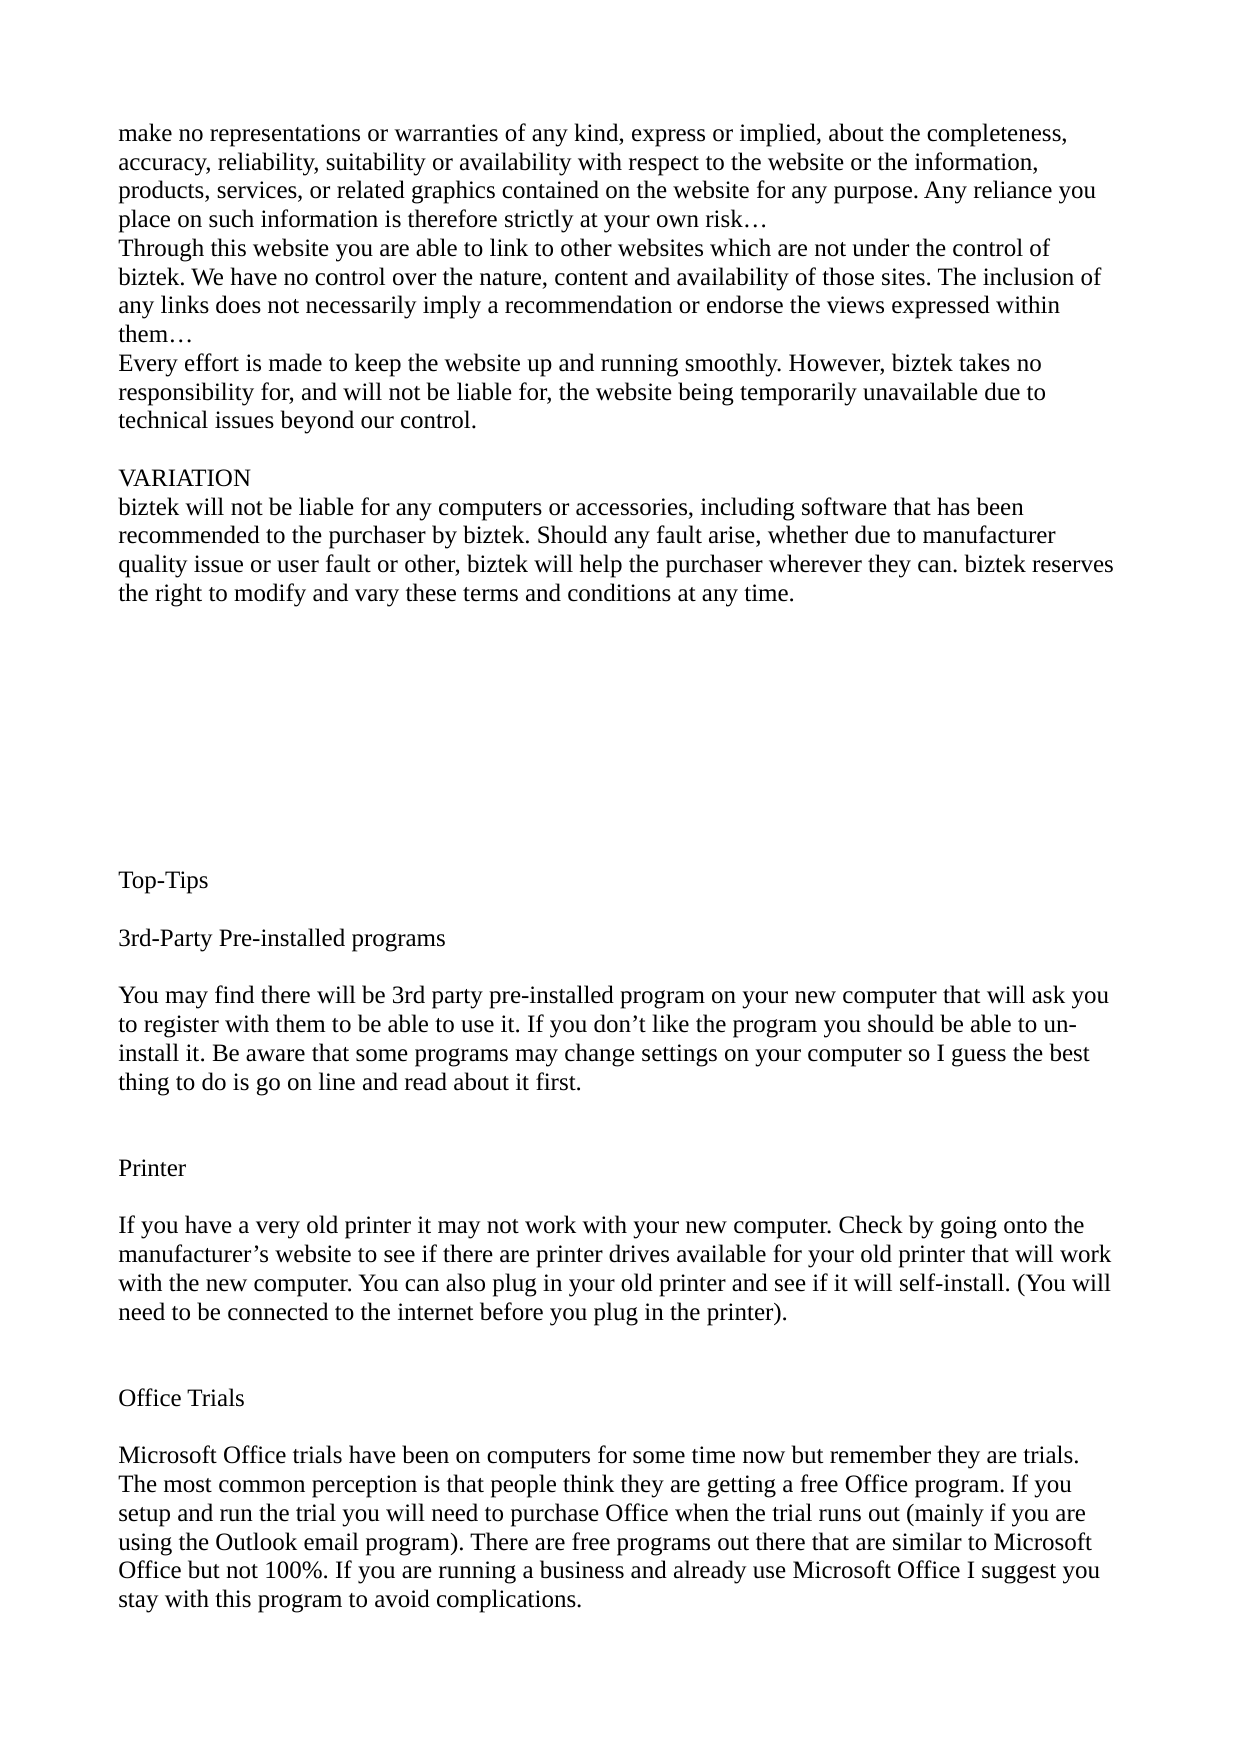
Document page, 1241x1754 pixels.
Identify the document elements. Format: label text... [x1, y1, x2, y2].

text biztek will not be liable for any computers or accessories, including software that has been recommended to the purchaser by biztek. Should any fault arise, whether due to manufacturer quality issue or user fault or other, biztek will help the purchaser wherever they can. biztek reserves the right to modify and vary these terms and conditions at any time. [118, 492, 1122, 607]
text If you have a very old printer it may not work with your new computer. Check by going onto the manufacturer’s website to see if there are printer drives available for your old printer that will work with the new computer. You can also plug in your old printer and see if it will self-install. (You will need to be connected to the internet before you plug in the printer). [118, 1211, 1122, 1326]
text You may find there will be 3rd party pre-installed program on your new computer that will ask you to register with them to be able to use it. If you don’t like the program you should be able to un-install it. Be aware that some programs may change settings on your computer so I guess the best thing to do is go on line and read about it first. [118, 981, 1122, 1096]
text Top-Tips [118, 866, 1122, 894]
text VARIATION [118, 463, 1122, 492]
text Through this website you are able to link to other websites which are not under the control of biztek. We have no control over the nature, content and availability of those sites. The inclusion of any links does not necessarily imply a recommendation or endorse the views expressed within them… [118, 233, 1122, 348]
text 3rd-Party Pre-installed programs [118, 923, 1122, 952]
text Every effort is made to keep the website up and running smoothly. However, biztek takes no responsibility for, and will not be liable for, the website being temporarily unavailable due to technical issues beyond our control. [118, 348, 1122, 434]
text Microsoft Office trials have been on computers for some time now but remember they are trials. The most common perception is that people think they are getting a free Office program. If you setup and run the trial you will need to purchase Office when the trial runs out (mainly if you are using the Outlook email program). There are free programs out there that are similar to Microsoft Office but not 100%. If you are running a business and already use Microsoft Office I suggest you stay with this program to avoid complications. [118, 1441, 1122, 1613]
text Printer [118, 1153, 1122, 1182]
text Office Trials [118, 1383, 1122, 1412]
text make no representations or warranties of any kind, express or implied, about the completeness, accuracy, reliability, suitability or availability with respect to the website or the information, products, services, or related graphics contained on the website for any purpose. Any reliance you place on such information is therefore strictly at your own risk… [118, 118, 1122, 233]
